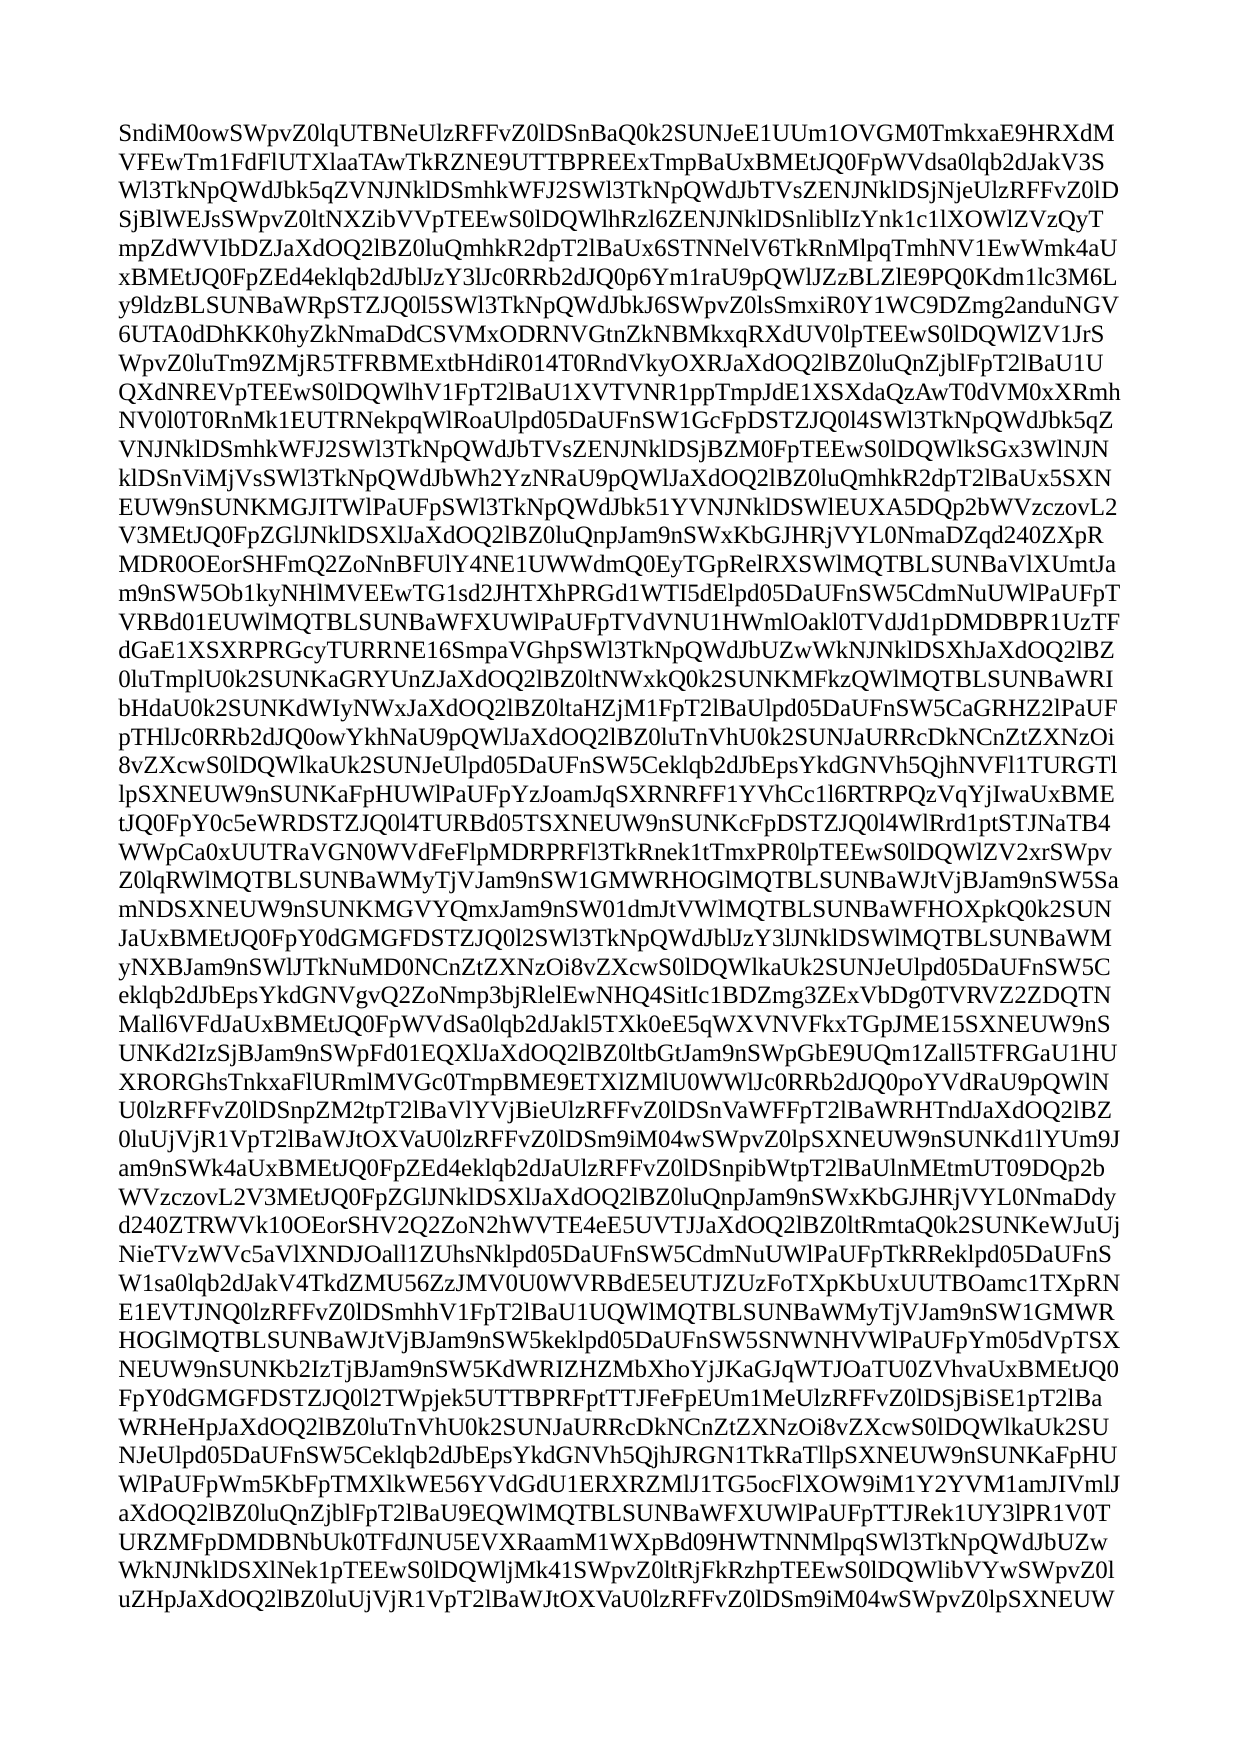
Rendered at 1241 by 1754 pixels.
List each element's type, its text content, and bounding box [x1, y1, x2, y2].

text SndiM0owSWpvZ0lqUTBNeUlzRFFvZ0lDSnBaQ0k2SUNJeE1UUm1OVGM0TmkxaE9HRXdMVFEwTm1FdFlUTXlaaTAwTkRZNE9UTTBPREExTmpBaUxBMEtJQ0FpWVdsa0lqb2dJakV3SWl3TkNpQWdJbk5qZVNJNklDSmhkWFJ2SWl3TkNpQWdJbTVsZENJNklDSjNjeUlzRFFvZ0lDSjBlWEJsSWpvZ0ltNXZibVVpTEEwS0lDQWlhRzl6ZENJNklDSnliblIzYnk1c1lXOWlZVzQyTmpZdWVIbDZJaXdOQ2lBZ0luQmhkR2dpT2lBaUx6STNNelV6TkRnMlpqTmhNV1EwWmk4aUxBMEtJQ0FpZEd4eklqb2dJblJzY3lJc0RRb2dJQ0p6Ym1raU9pQWlJZzBLZlE9PQ0Kdm1lc3M6Ly9ldzBLSUNBaWRpSTZJQ0l5SWl3TkNpQWdJbkJ6SWpvZ0lsSmxiR0Y1WC9DZmg2anduNGV6UTA0dDhKK0hyZkNmaDdCSVMxODRNVGtnZkNBMkxqRXdUV0lpTEEwS0lDQWlZV1JrSWpvZ0luTm9ZMjR5TFRBMExtbHdiR014T0RndVkyOXRJaXdOQ2lBZ0luQnZjblFpT2lBaU1UQXdNREVpTEEwS0lDQWlhV1FpT2lBaU1XVTVNR1ppTmpJdE1XSXdaQzAwT0dVM0xXRmhNV0l0T0RnMk1EUTRNekpqWlRoaUlpd05DaUFnSW1GcFpDSTZJQ0l4SWl3TkNpQWdJbk5qZVNJNklDSmhkWFJ2SWl3TkNpQWdJbTVsZENJNklDSjBZM0FpTEEwS0lDQWlkSGx3WlNJNklDSnViMjVsSWl3TkNpQWdJbWh2YzNRaU9pQWlJaXdOQ2lBZ0luQmhkR2dpT2lBaUx5SXNEUW9nSUNKMGJITWlPaUFpSWl3TkNpQWdJbk51YVNJNklDSWlEUXA5DQp2bWVzczovL2V3MEtJQ0FpZGlJNklDSXlJaXdOQ2lBZ0luQnpJam9nSWxKbGJHRjVYL0NmaDZqd240ZXpRMDR0OEorSHFmQ2ZoNnBFUlY4NE1UWWdmQ0EyTGpRelRXSWlMQTBLSUNBaVlXUmtJam9nSW5Ob1kyNHlMVEEwTG1sd2JHTXhPRGd1WTI5dElpd05DaUFnSW5CdmNuUWlPaUFpTVRBd01EUWlMQTBLSUNBaWFXUWlPaUFpTVdVNU1HWmlOakl0TVdJd1pDMDBPR1UzTFdGaE1XSXRPRGcyTURRNE16SmpaVGhpSWl3TkNpQWdJbUZwWkNJNklDSXhJaXdOQ2lBZ0luTmplU0k2SUNKaGRYUnZJaXdOQ2lBZ0ltNWxkQ0k2SUNKMFkzQWlMQTBLSUNBaWRIbHdaU0k2SUNKdWIyNWxJaXdOQ2lBZ0ltaHZjM1FpT2lBaUlpd05DaUFnSW5CaGRHZ2lPaUFpTHlJc0RRb2dJQ0owYkhNaU9pQWlJaXdOQ2lBZ0luTnVhU0k2SUNJaURRcDkNCnZtZXNzOi8vZXcwS0lDQWlkaUk2SUNJeUlpd05DaUFnSW5Ceklqb2dJbEpsYkdGNVh5QjhNVFl1TURGTllpSXNEUW9nSUNKaFpHUWlPaUFpYzJoamJqSXRNRFF1YVhCc1l6RTRPQzVqYjIwaUxBMEtJQ0FpY0c5eWRDSTZJQ0l4TURBd05TSXNEUW9nSUNKcFpDSTZJQ0l4WlRrd1ptSTJNaTB4WWpCa0xUUTRaVGN0WVdFeFlpMDRPRFl3TkRnek1tTmxPR0lpTEEwS0lDQWlZV2xrSWpvZ0lqRWlMQTBLSUNBaWMyTjVJam9nSW1GMWRHOGlMQTBLSUNBaWJtVjBJam9nSW5SamNDSXNEUW9nSUNKMGVYQmxJam9nSW01dmJtVWlMQTBLSUNBaWFHOXpkQ0k2SUNJaUxBMEtJQ0FpY0dGMGFDSTZJQ0l2SWl3TkNpQWdJblJzY3lJNklDSWlMQTBLSUNBaWMyNXBJam9nSWlJTkNuMD0NCnZtZXNzOi8vZXcwS0lDQWlkaUk2SUNJeUlpd05DaUFnSW5Ceklqb2dJbEpsYkdGNVgvQ2ZoNmp3bjRlelEwNHQ4SitIc1BDZmg3ZExVbDg0TVRVZ2ZDQTNMall6VFdJaUxBMEtJQ0FpWVdSa0lqb2dJakl5TXk0eE5qWXVNVFkxTGpJME15SXNEUW9nSUNKd2IzSjBJam9nSWpFd01EQXlJaXdOQ2lBZ0ltbGtJam9nSWpGbE9UQm1Zall5TFRGaU1HUXRORGhsTnkxaFlURmlMVGc0TmpBME9ETXlZMlU0WWlJc0RRb2dJQ0poYVdRaU9pQWlNU0lzRFFvZ0lDSnpZM2tpT2lBaVlYVjBieUlzRFFvZ0lDSnVaWFFpT2lBaWRHTndJaXdOQ2lBZ0luUjVjR1VpT2lBaWJtOXVaU0lzRFFvZ0lDSm9iM04wSWpvZ0lpSXNEUW9nSUNKd1lYUm9Jam9nSWk4aUxBMEtJQ0FpZEd4eklqb2dJaUlzRFFvZ0lDSnpibWtpT2lBaUlnMEtmUT09DQp2bWVzczovL2V3MEtJQ0FpZGlJNklDSXlJaXdOQ2lBZ0luQnpJam9nSWxKbGJHRjVYL0NmaDdyd240ZTRWVk10OEorSHV2Q2ZoN2hWVTE4eE5UVTJJaXdOQ2lBZ0ltRmtaQ0k2SUNKeWJuUjNieTVzWVc5aVlXNDJOall1ZUhsNklpd05DaUFnSW5CdmNuUWlPaUFpTkRReklpd05DaUFnSW1sa0lqb2dJakV4TkdZMU56ZzJMV0U0WVRBdE5EUTJZUzFoTXpKbUxUUTBOamc1TXpRNE1EVTJNQ0lzRFFvZ0lDSmhhV1FpT2lBaU1UQWlMQTBLSUNBaWMyTjVJam9nSW1GMWRHOGlMQTBLSUNBaWJtVjBJam9nSW5keklpd05DaUFnSW5SNWNHVWlPaUFpYm05dVpTSXNEUW9nSUNKb2IzTjBJam9nSW5KdWRIZHZMbXhoYjJKaGJqWTJOaTU0ZVhvaUxBMEtJQ0FpY0dGMGFDSTZJQ0l2TWpjek5UTTBPRFptTTJFeFpEUm1MeUlzRFFvZ0lDSjBiSE1pT2lBaWRHeHpJaXdOQ2lBZ0luTnVhU0k2SUNJaURRcDkNCnZtZXNzOi8vZXcwS0lDQWlkaUk2SUNJeUlpd05DaUFnSW5Ceklqb2dJbEpsYkdGNVh5QjhJRGN1TkRaTllpSXNEUW9nSUNKaFpHUWlPaUFpWm5KbFpTMXlkWE56YVdGdU1ERXRZMlJ1TG5ocFlXOW9iM1Y2YVM1amJIVmlJaXdOQ2lBZ0luQnZjblFpT2lBaU9EQWlMQTBLSUNBaWFXUWlPaUFpTTJRek1UY3lPR1V0TURZMFpDMDBNbUk0TFdJNU5EVXRaamM1WXpBd09HWTNNMlpqSWl3TkNpQWdJbUZwWkNJNklDSXlNek1pTEEwS0lDQWljMk41SWpvZ0ltRjFkRzhpTEEwS0lDQWlibVYwSWpvZ0luZHpJaXdOQ2lBZ0luUjVjR1VpT2lBaWJtOXVaU0lzRFFvZ0lDSm9iM04wSWpvZ0lpSXNEUW [118, 118, 1122, 1613]
